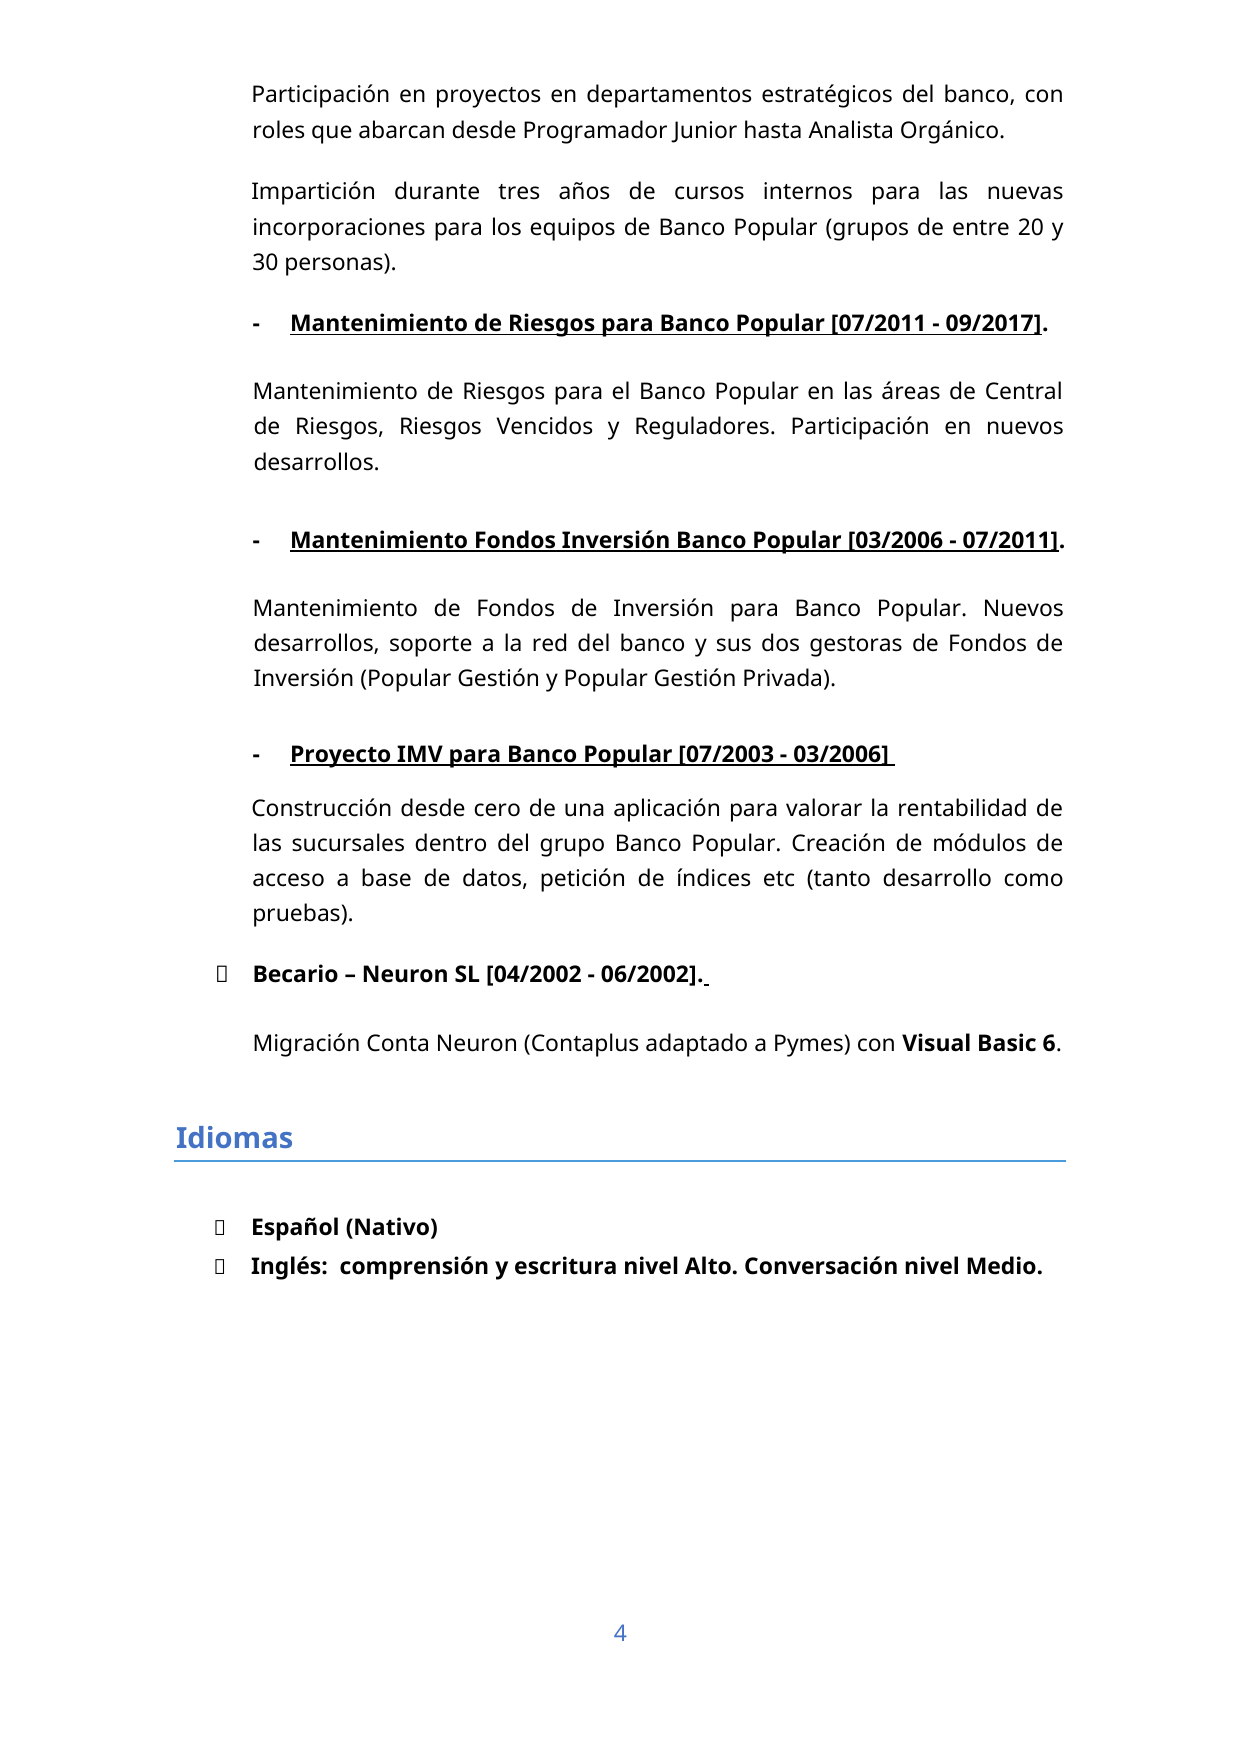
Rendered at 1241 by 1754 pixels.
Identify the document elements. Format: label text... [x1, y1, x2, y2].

text Mantenimiento de Riesgos para el Banco Popular en las áreas de Central de Riesgos, Riesgos Vencidos y Reguladores. Participación en nuevos desarrollos. [252, 375, 1064, 477]
list Mantenimiento Fondos Inversión Banco Popular [03/2006 - 07/2011]. [252, 524, 1067, 555]
text Participación en proyectos en departamentos estratégicos del banco, con roles que abarcan desde Programador Junior hasta Analista Orgánico. [251, 78, 1064, 145]
list Proyecto IMV para Banco Popular [07/2003 - 03/2006] [252, 738, 1067, 769]
subtitle Idiomas [176, 1117, 1067, 1157]
list Inglés: comprensión y escritura nivel Alto. Conversación nivel Medio. [213, 1250, 1067, 1281]
list Becario – Neuron SL [04/2002 - 06/2002]. [215, 958, 1067, 989]
text Migración Conta Neuron (Contaplus adaptado a Pymes) con Visual Basic 6. [252, 1027, 1064, 1058]
list Mantenimiento de Riesgos para Banco Popular [07/2011 - 09/2017]. [252, 307, 1067, 339]
text Impartición durante tres años de cursos internos para las nuevas incorporaciones para los equipos de Banco Popular (grupos de entre 20 y 30 personas). [251, 175, 1064, 277]
text Construcción desde cero de una aplicación para valorar la rentabilidad de las sucursales dentro del grupo Banco Popular. Creación de módulos de acceso a base de datos, petición de índices etc (tanto desarrollo como pruebas). [251, 791, 1064, 929]
text Mantenimiento de Fondos de Inversión para Banco Popular. Nuevos desarrollos, soporte a la red del banco y sus dos gestoras de Fondos de Inversión (Popular Gestión y Popular Gestión Privada). [252, 591, 1064, 693]
list Español (Nativo) [213, 1211, 1067, 1242]
